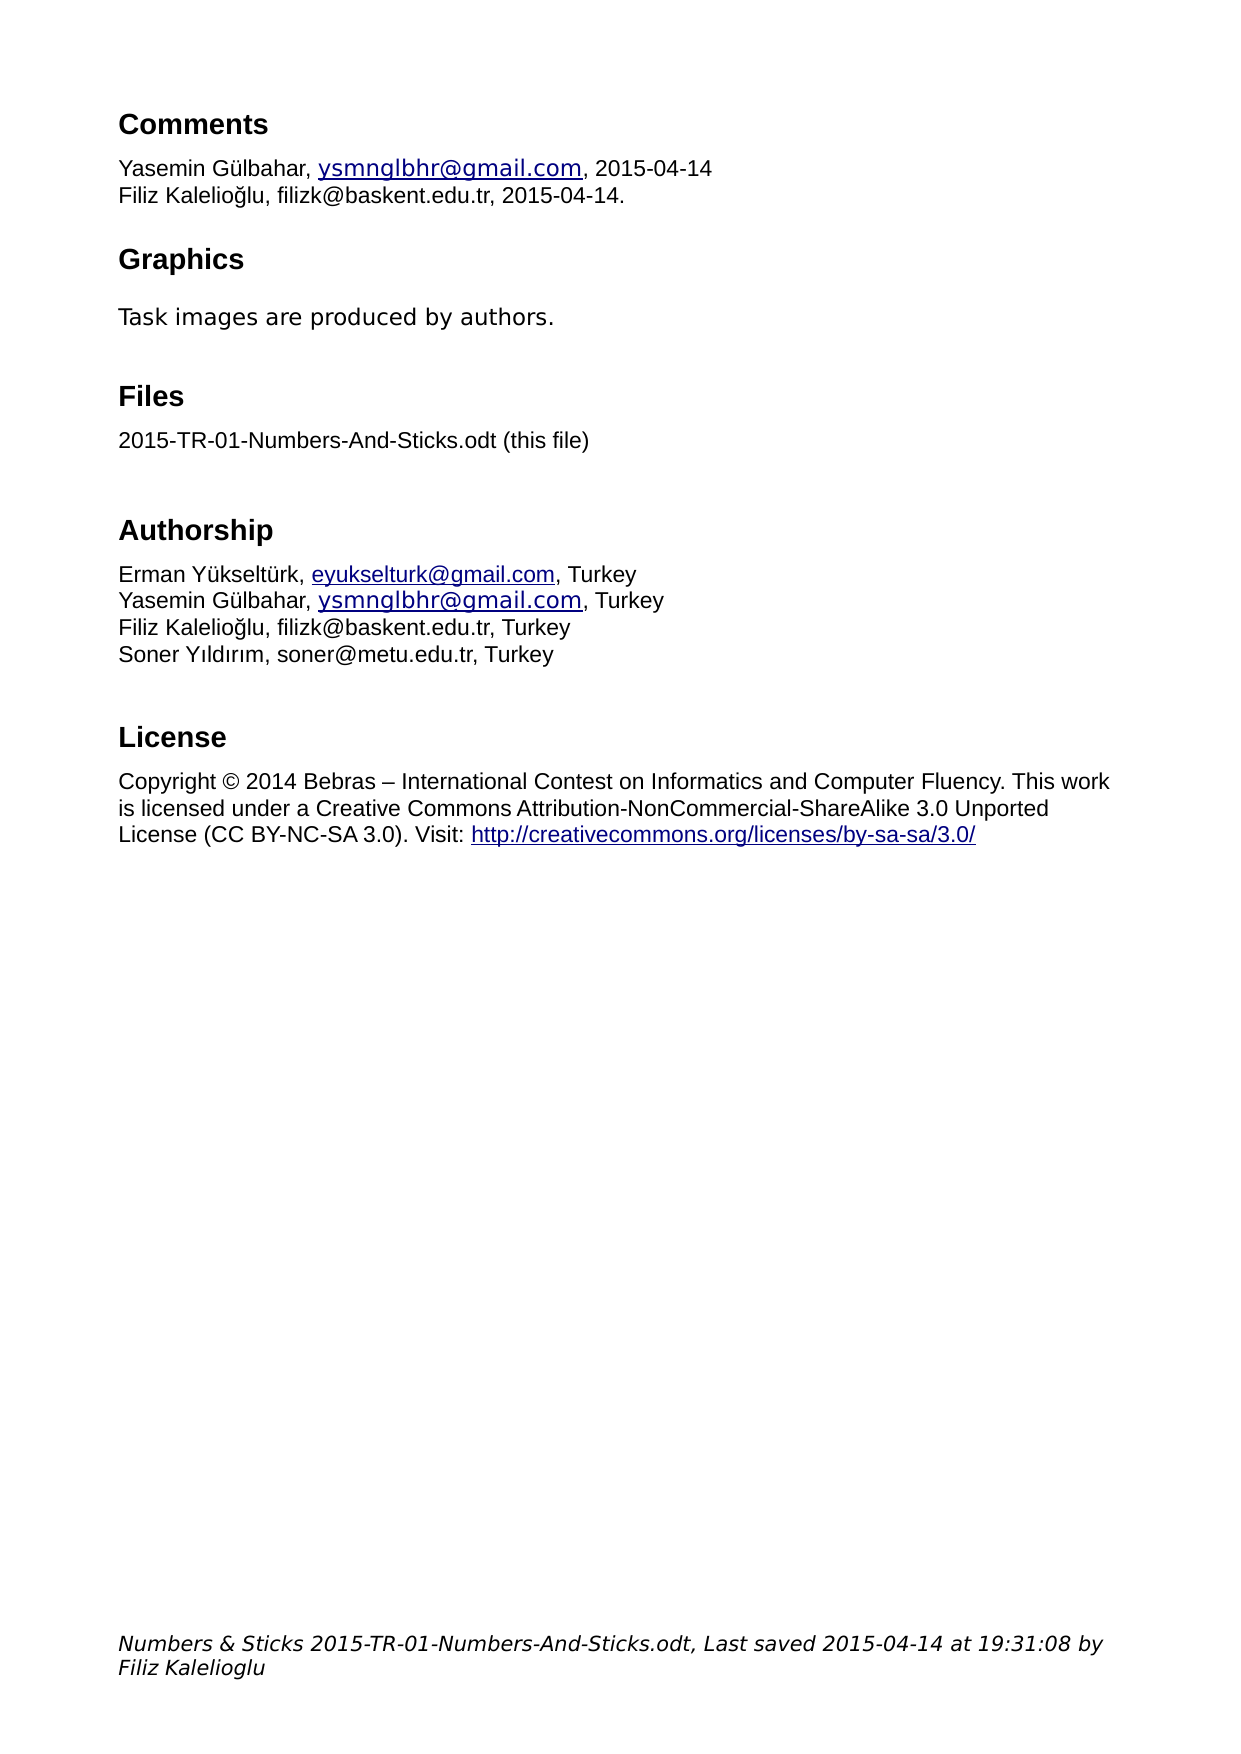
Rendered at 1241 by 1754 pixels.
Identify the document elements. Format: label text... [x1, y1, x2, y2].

text Filiz Kalelioğlu, filizk@baskent.edu.tr, 2015-04-14. [118, 182, 1122, 208]
text Soner Yıldırım, soner@metu.edu.tr, Turkey [118, 641, 1122, 667]
subtitle Files [118, 379, 1122, 412]
text Yasemin Gülbahar, ysmnglbhr@gmail.com, Turkey [118, 587, 1122, 614]
text Erman Yükseltürk, eyukselturk@gmail.com, Turkey [118, 561, 1122, 587]
subtitle Graphics [118, 242, 1122, 276]
text Yasemin Gülbahar, ysmnglbhr@gmail.com, 2015-04-14 [118, 155, 1122, 182]
text Copyright © 2014 Bebras – International Contest on Informatics and Computer Fluency. This work is licensed under a Creative Commons Attribution-NonCommercial-ShareAlike 3.0 Unported License (CC BY-NC-SA 3.0). Visit: http://creativecommons.org/licenses/by-sa-sa/3.0/ [118, 768, 1122, 847]
text Filiz Kalelioğlu, filizk@baskent.edu.tr, Turkey [118, 614, 1122, 641]
subtitle Authorship [118, 513, 1122, 547]
text Task images are produced by authors. [118, 304, 1122, 331]
subtitle Comments [118, 107, 1122, 141]
subtitle License [118, 720, 1122, 754]
text 2015-TR-01-Numbers-And-Sticks.odt (this file) [118, 427, 1122, 453]
